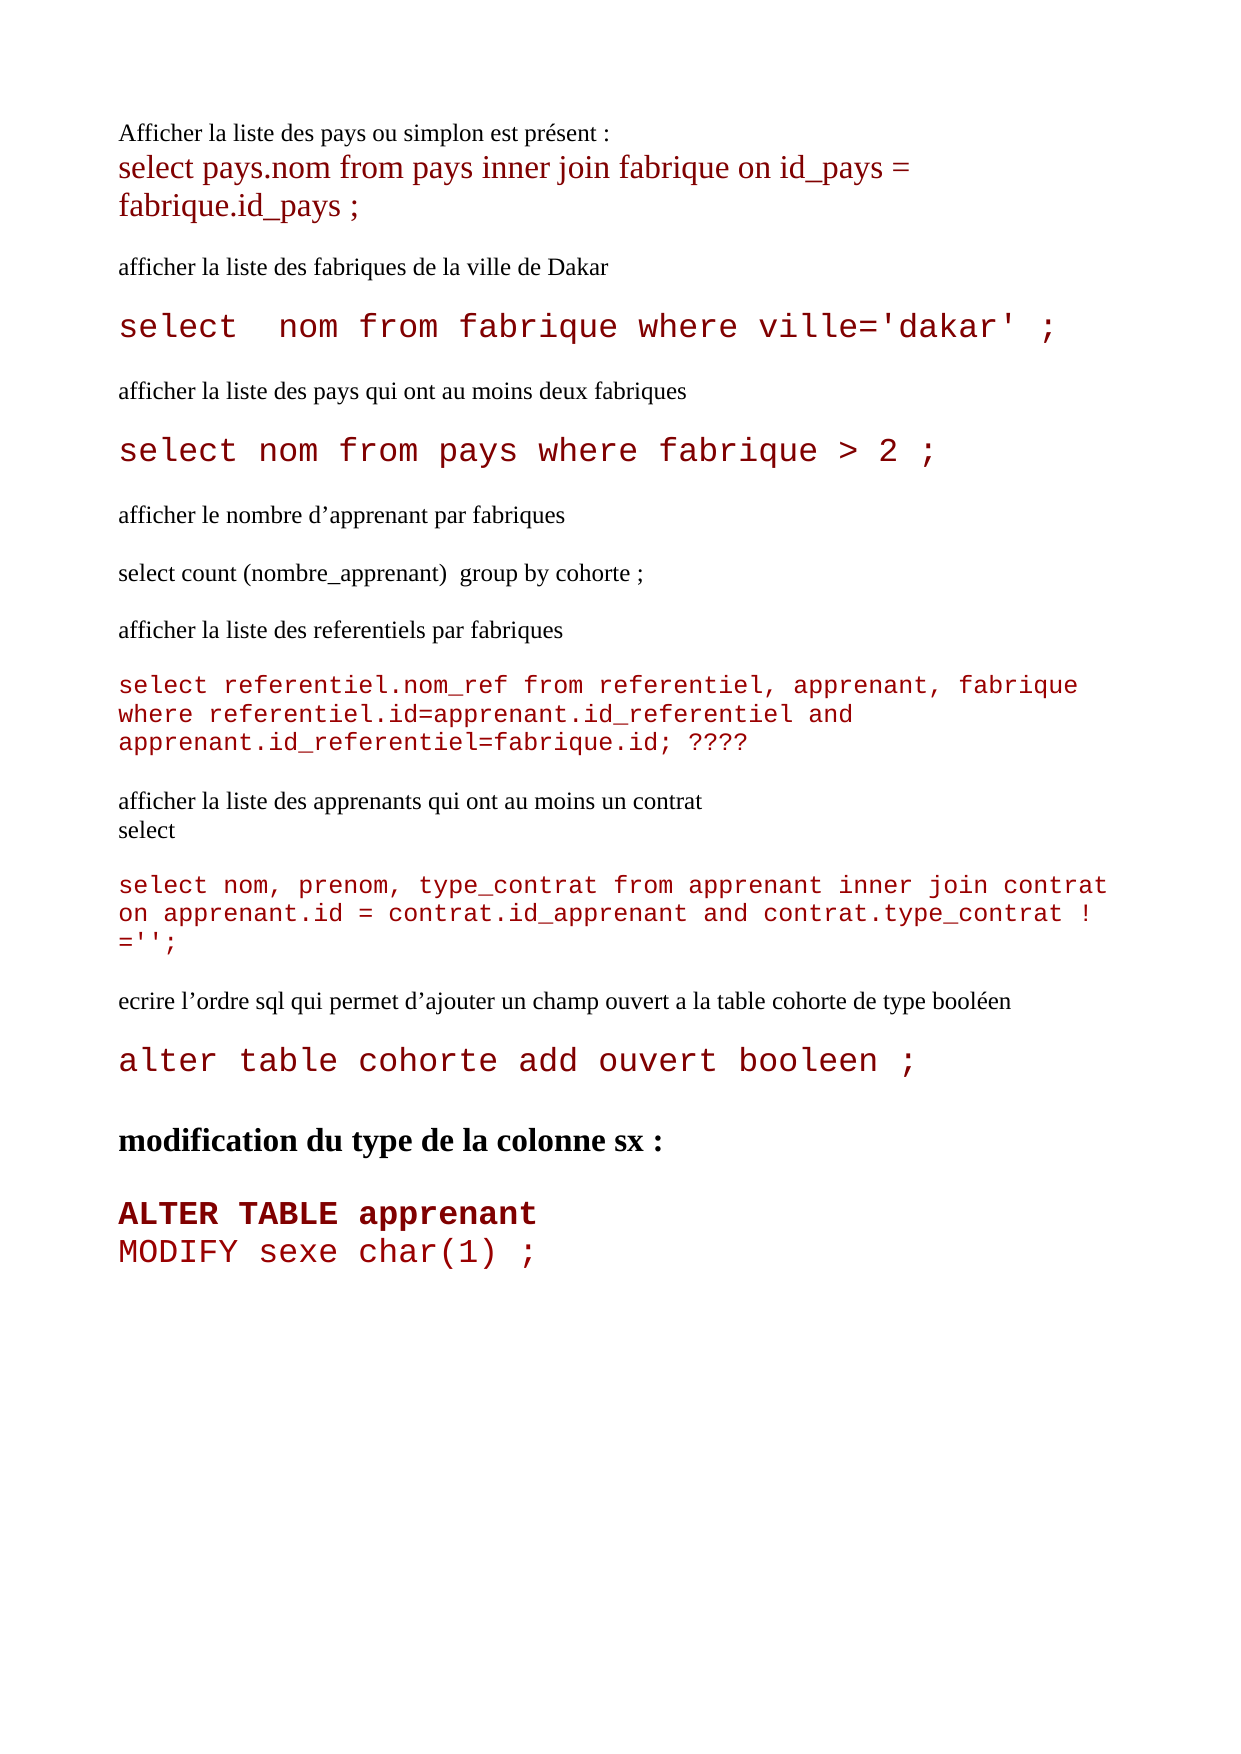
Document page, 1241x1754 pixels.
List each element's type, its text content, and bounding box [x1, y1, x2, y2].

text select nom, prenom, type_contrat from apprenant inner join contrat on apprenant.id = contrat.id_apprenant and contrat.type_contrat !=''; [118, 872, 1122, 957]
text afficher le nombre d’apprenant par fabriques [118, 500, 1122, 529]
text select referentiel.nom_ref from referentiel, apprenant, fabrique where referentiel.id=apprenant.id_referentiel and apprenant.id_referentiel=fabrique.id; ???? [118, 673, 1122, 758]
text select nom from pays where fabrique > 2 ; [118, 434, 1122, 472]
text afficher la liste des pays qui ont au moins deux fabriques [118, 376, 1122, 405]
text afficher la liste des referentiels par fabriques [118, 615, 1122, 644]
text select count (nombre_apprenant) group by cohorte ; [118, 558, 1122, 587]
text MODIFY sexe char(1) ; [118, 1234, 1122, 1272]
text select nom from fabrique where ville='dakar' ; [118, 310, 1122, 348]
text ecrire l’ordre sql qui permet d’ajouter un champ ouvert a la table cohorte de type booléen [118, 986, 1122, 1015]
text modification du type de la colonne sx : [118, 1120, 1122, 1158]
text afficher la liste des fabriques de la ville de Dakar [118, 252, 1122, 281]
text Afficher la liste des pays ou simplon est présent : [118, 118, 1122, 147]
text alter table cohorte add ouvert booleen ; [118, 1044, 1122, 1082]
text select pays.nom from pays inner join fabrique on id_pays = fabrique.id_pays ; [118, 147, 1122, 223]
text afficher la liste des apprenants qui ont au moins un contrat [118, 786, 1122, 815]
text select [118, 815, 1122, 844]
text ALTER TABLE apprenant [118, 1197, 1122, 1234]
